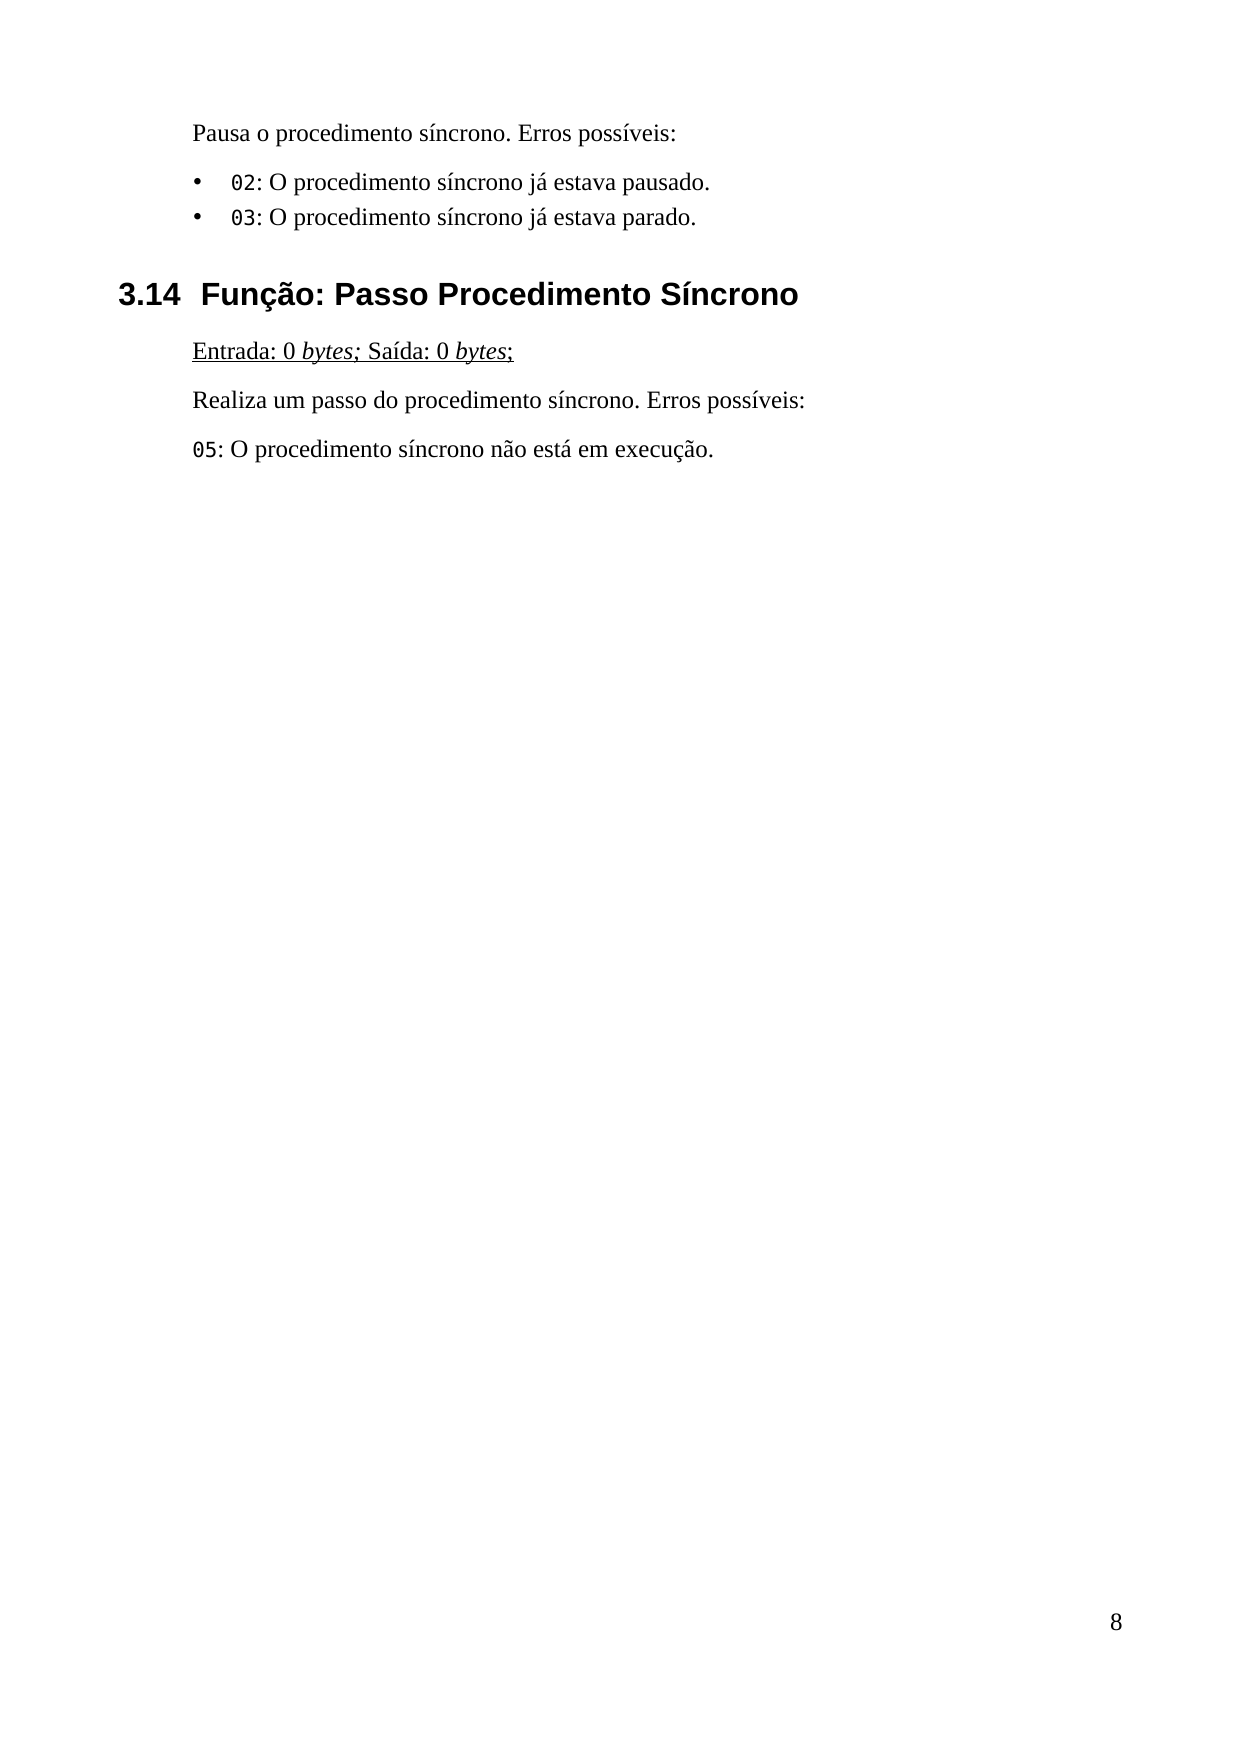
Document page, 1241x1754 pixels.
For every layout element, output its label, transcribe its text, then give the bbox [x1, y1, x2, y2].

text Entrada: 0 bytes; Saída: 0 bytes; [118, 336, 1122, 365]
text 05: O procedimento síncrono não está em execução. [118, 434, 1122, 463]
subtitle Função: Passo Procedimento Síncrono [118, 275, 1122, 312]
text Pausa o procedimento síncrono. Erros possíveis: [118, 118, 1122, 147]
list 03: O procedimento síncrono já estava parado. [193, 202, 1122, 230]
list 02: O procedimento síncrono já estava pausado. [193, 167, 1122, 196]
text Realiza um passo do procedimento síncrono. Erros possíveis: [118, 385, 1122, 414]
